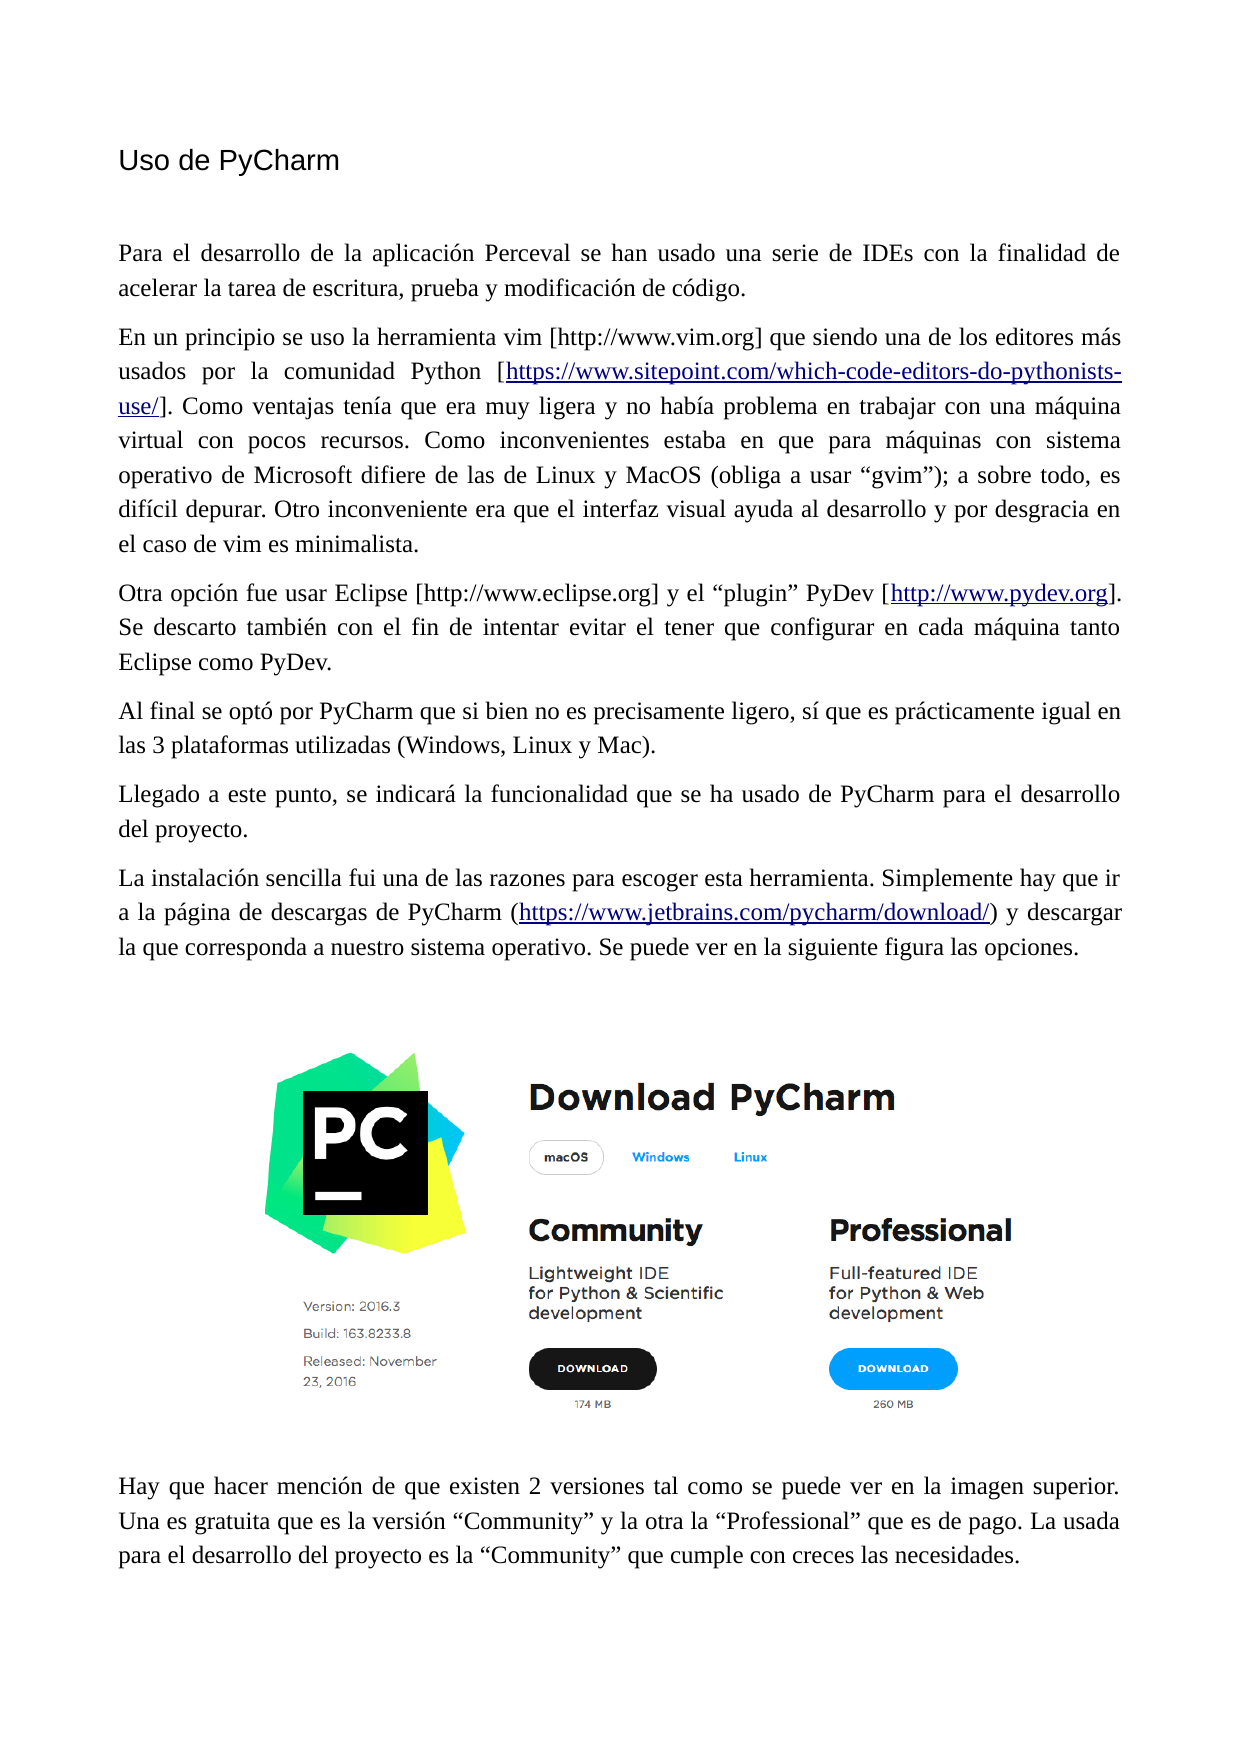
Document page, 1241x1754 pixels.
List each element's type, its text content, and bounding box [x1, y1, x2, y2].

text Para el desarrollo de la aplicación Perceval se han usado una serie de IDEs con la finalidad de acelerar la tarea de escritura, prueba y modificación de código. [118, 238, 1122, 301]
picture [235, 1040, 1046, 1420]
text Otra opción fue usar Eclipse [http://www.eclipse.org] y el “plugin” PyDev [http://www.pydev.org]. Se descarto también con el fin de intentar evitar el tener que configurar en cada máquina tanto Eclipse como PyDev. [118, 578, 1122, 675]
text Llegado a este punto, se indicará la funcionalidad que se ha usado de PyCharm para el desarrollo del proyecto. [118, 779, 1122, 842]
text Hay que hacer mención de que existen 2 versiones tal como se puede ver en la imagen superior. Una es gratuita que es la versión “Community” y la otra la “Professional” que es de pago. La usada para el desarrollo del proyecto es la “Community” que cumple con creces las necesidades. [118, 1471, 1122, 1569]
text Al final se optó por PyCharm que si bien no es precisamente ligero, sí que es prácticamente igual en las 3 plataformas utilizadas (Windows, Linux y Mac). [118, 696, 1122, 759]
subtitle Uso de PyCharm [118, 143, 1122, 177]
text La instalación sencilla fui una de las razones para escoger esta herramienta. Simplemente hay que ir a la página de descargas de PyCharm (https://www.jetbrains.com/pycharm/download/) y descargar la que corresponda a nuestro sistema operativo. Se puede ver en la siguiente figura las opciones. [118, 863, 1122, 961]
text En un principio se uso la herramienta vim [http://www.vim.org] que siendo una de los editores más usados por la comunidad Python [https://www.sitepoint.com/which-code-editors-do-pythonists-use/]. Como ventajas tenía que era muy ligera y no había problema en trabajar con una máquina virtual con pocos recursos. Como inconvenientes estaba en que para máquinas con sistema operativo de Microsoft difiere de las de Linux y MacOS (obliga a usar “gvim”); a sobre todo, es difícil depurar. Otro inconveniente era que el interfaz visual ayuda al desarrollo y por desgracia en el caso de vim es minimalista. [118, 322, 1122, 557]
